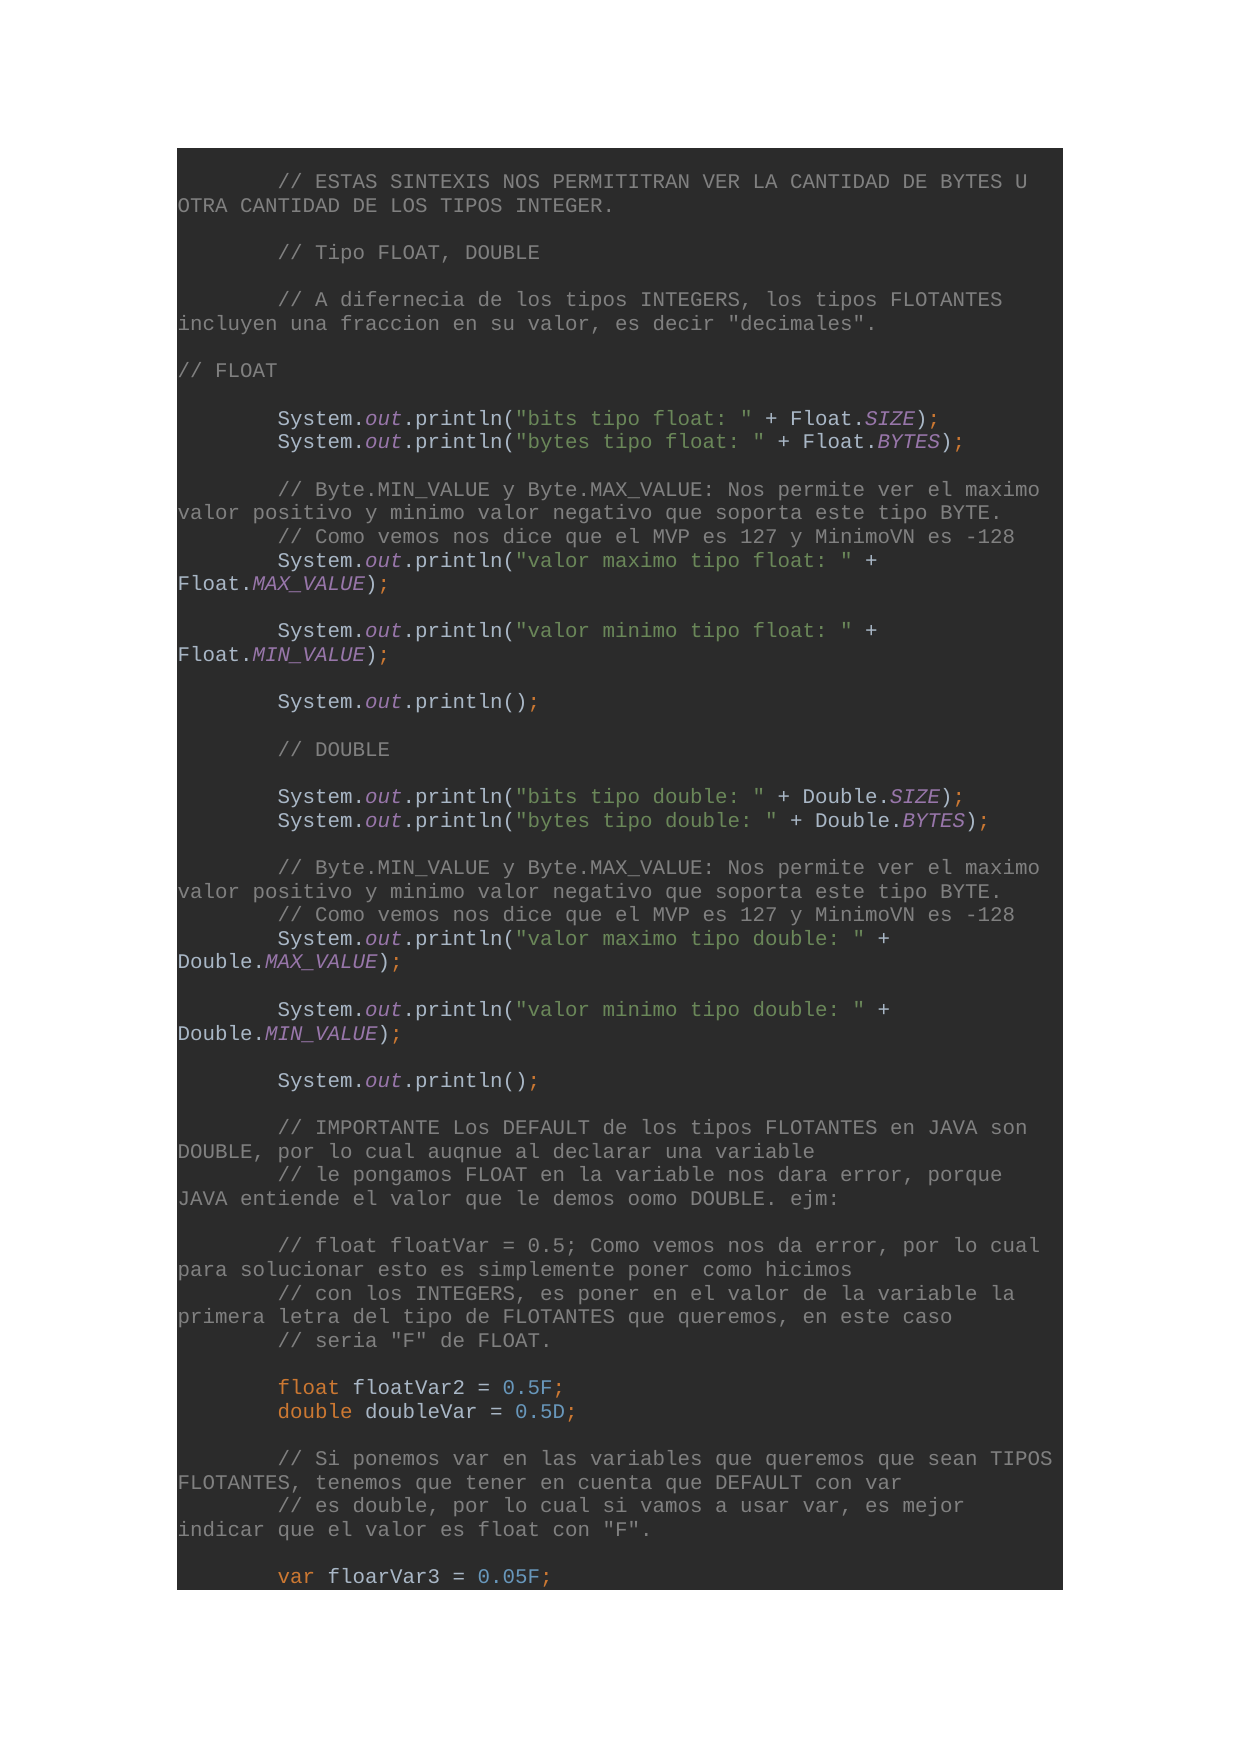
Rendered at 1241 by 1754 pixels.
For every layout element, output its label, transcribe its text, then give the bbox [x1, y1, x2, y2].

text // ESTAS SINTEXIS NOS PERMITITRAN VER LA CANTIDAD DE BYTES U OTRA CANTIDAD DE LOS TIPOS INTEGER. // Tipo FLOAT, DOUBLE // A difernecia de los tipos INTEGERS, los tipos FLOTANTES incluyen una fraccion en su valor, es decir "decimales". // FLOAT System.out.println("bits tipo float: " + Float.SIZE); System.out.println("bytes tipo float: " + Float.BYTES); // Byte.MIN_VALUE y Byte.MAX_VALUE: Nos permite ver el maximo valor positivo y minimo valor negativo que soporta este tipo BYTE. // Como vemos nos dice que el MVP es 127 y MinimoVN es -128 System.out.println("valor maximo tipo float: " + Float.MAX_VALUE); System.out.println("valor minimo tipo float: " + Float.MIN_VALUE); System.out.println(); // DOUBLE System.out.println("bits tipo double: " + Double.SIZE); System.out.println("bytes tipo double: " + Double.BYTES); // Byte.MIN_VALUE y Byte.MAX_VALUE: Nos permite ver el maximo valor positivo y minimo valor negativo que soporta este tipo BYTE. // Como vemos nos dice que el MVP es 127 y MinimoVN es -128 System.out.println("valor maximo tipo double: " + Double.MAX_VALUE); System.out.println("valor minimo tipo double: " + Double.MIN_VALUE); System.out.println(); // IMPORTANTE Los DEFAULT de los tipos FLOTANTES en JAVA son DOUBLE, por lo cual auqnue al declarar una variable // le pongamos FLOAT en la variable nos dara error, porque JAVA entiende el valor que le demos oomo DOUBLE. ejm: // float floatVar = 0.5; Como vemos nos da error, por lo cual para solucionar esto es simplemente poner como hicimos // con los INTEGERS, es poner en el valor de la variable la primera letra del tipo de FLOTANTES que queremos, en este caso // seria "F" de FLOAT. float floatVar2 = 0.5F; double doubleVar = 0.5D; // Si ponemos var en las variables que queremos que sean TIPOS FLOTANTES, tenemos que tener en cuenta que DEFAULT con var // es double, por lo cual si vamos a usar var, es mejor indicar que el valor es float con "F". var floarVar3 = 0.05F; [177, 148, 1063, 1590]
